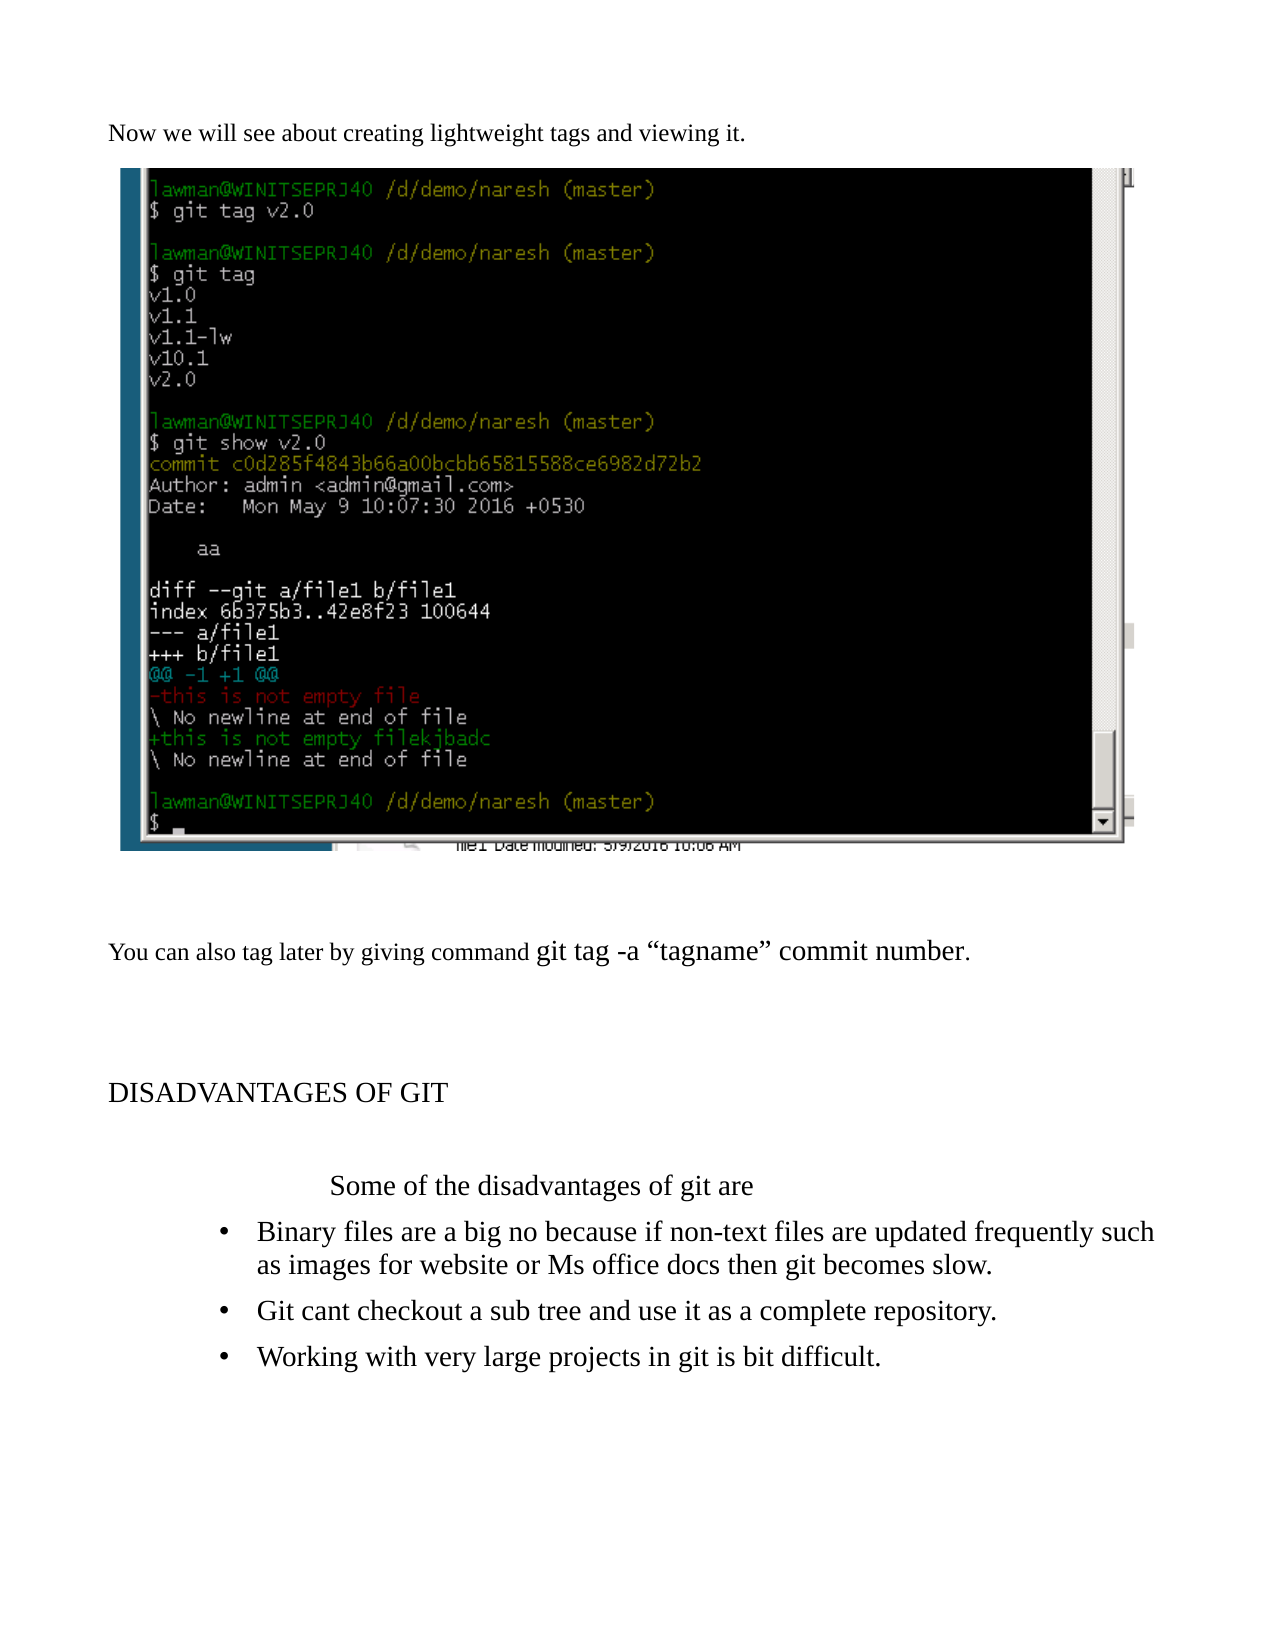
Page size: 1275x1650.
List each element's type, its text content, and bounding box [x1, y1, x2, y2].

subtitle DISADVANTAGES OF GIT [108, 1076, 1166, 1109]
list Binary files are a big no because if non-text files are updated frequently such as images for website or Ms office docs then git becomes slow. [219, 1214, 1166, 1281]
text You can also tag later by giving command git tag -a “tagname” commit number. [108, 933, 1166, 967]
list Working with very large projects in git is bit difficult. [219, 1339, 1166, 1373]
picture [120, 168, 1135, 851]
list Git cant checkout a sub tree and use it as a complete repository. [219, 1293, 1166, 1327]
text Now we will see about creating lightweight tags and viewing it. [108, 118, 1166, 147]
text Some of the disadvantages of git are [108, 1168, 1166, 1201]
